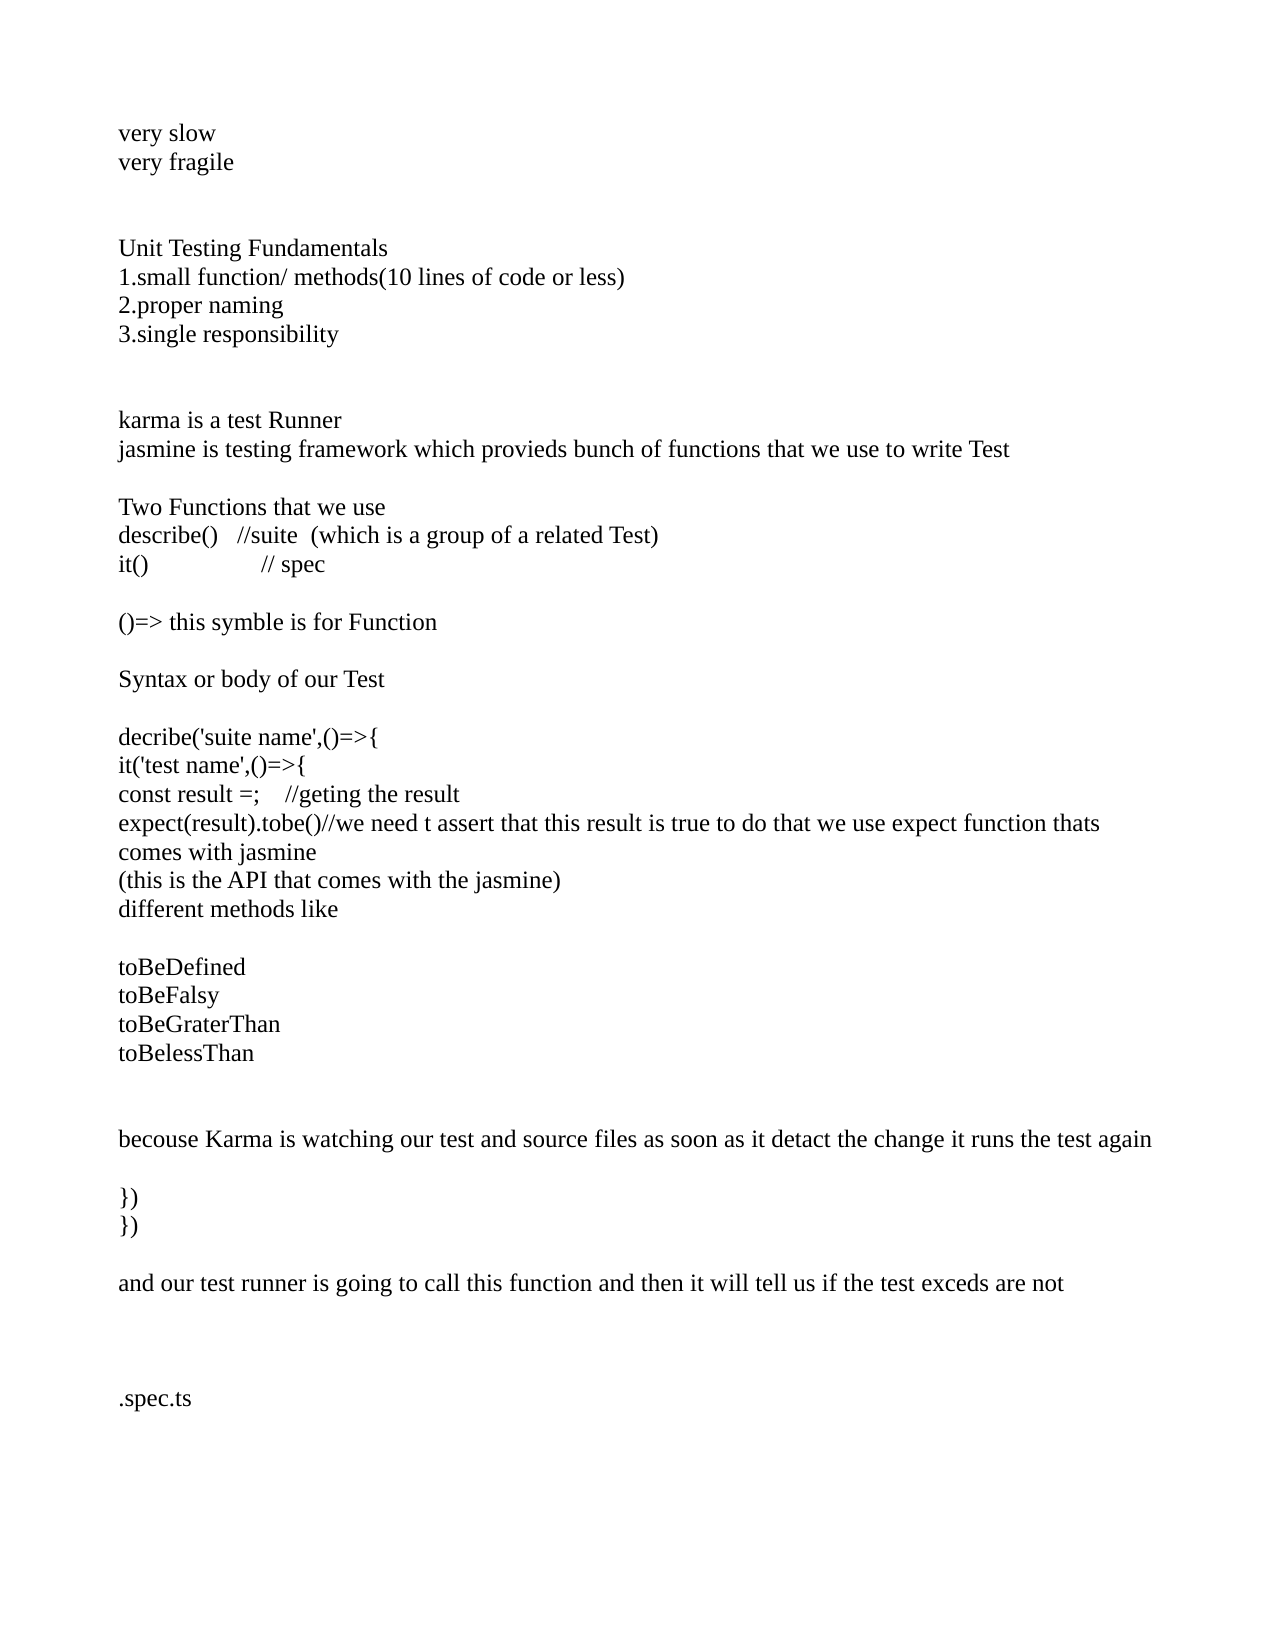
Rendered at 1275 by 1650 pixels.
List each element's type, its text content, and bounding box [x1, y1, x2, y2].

text toBelessThan [118, 1038, 1157, 1067]
text Unit Testing Fundamentals [118, 233, 1157, 262]
text ()=> this symble is for Function [118, 607, 1157, 636]
text it() // spec [118, 549, 1157, 578]
text Two Functions that we use [118, 492, 1157, 521]
text (this is the API that comes with the jasmine) [118, 866, 1157, 894]
text describe() //suite (which is a group of a related Test) [118, 521, 1157, 549]
text 1.small function/ methods(10 lines of code or less) [118, 262, 1157, 291]
text very slow [118, 118, 1157, 147]
text }) [118, 1211, 1157, 1239]
text }) [118, 1182, 1157, 1211]
text .spec.ts [118, 1383, 1157, 1412]
text and our test runner is going to call this function and then it will tell us if the test exceds are not [118, 1268, 1157, 1297]
text very fragile [118, 147, 1157, 176]
text becouse Karma is watching our test and source files as soon as it detact the change it runs the test again [118, 1124, 1157, 1153]
text toBeDefined [118, 952, 1157, 981]
text it('test name',()=>{ [118, 751, 1157, 779]
text different methods like [118, 894, 1157, 923]
text toBeGraterThan [118, 1009, 1157, 1038]
text Syntax or body of our Test [118, 664, 1157, 693]
text jasmine is testing framework which provieds bunch of functions that we use to write Test [118, 434, 1157, 463]
text toBeFalsy [118, 981, 1157, 1009]
text karma is a test Runner [118, 406, 1157, 434]
text decribe('suite name',()=>{ [118, 722, 1157, 751]
text const result =; //geting the result [118, 779, 1157, 808]
text expect(result).tobe()//we need t assert that this result is true to do that we use expect function thats comes with jasmine [118, 808, 1157, 866]
text 3.single responsibility [118, 319, 1157, 348]
text 2.proper naming [118, 291, 1157, 319]
